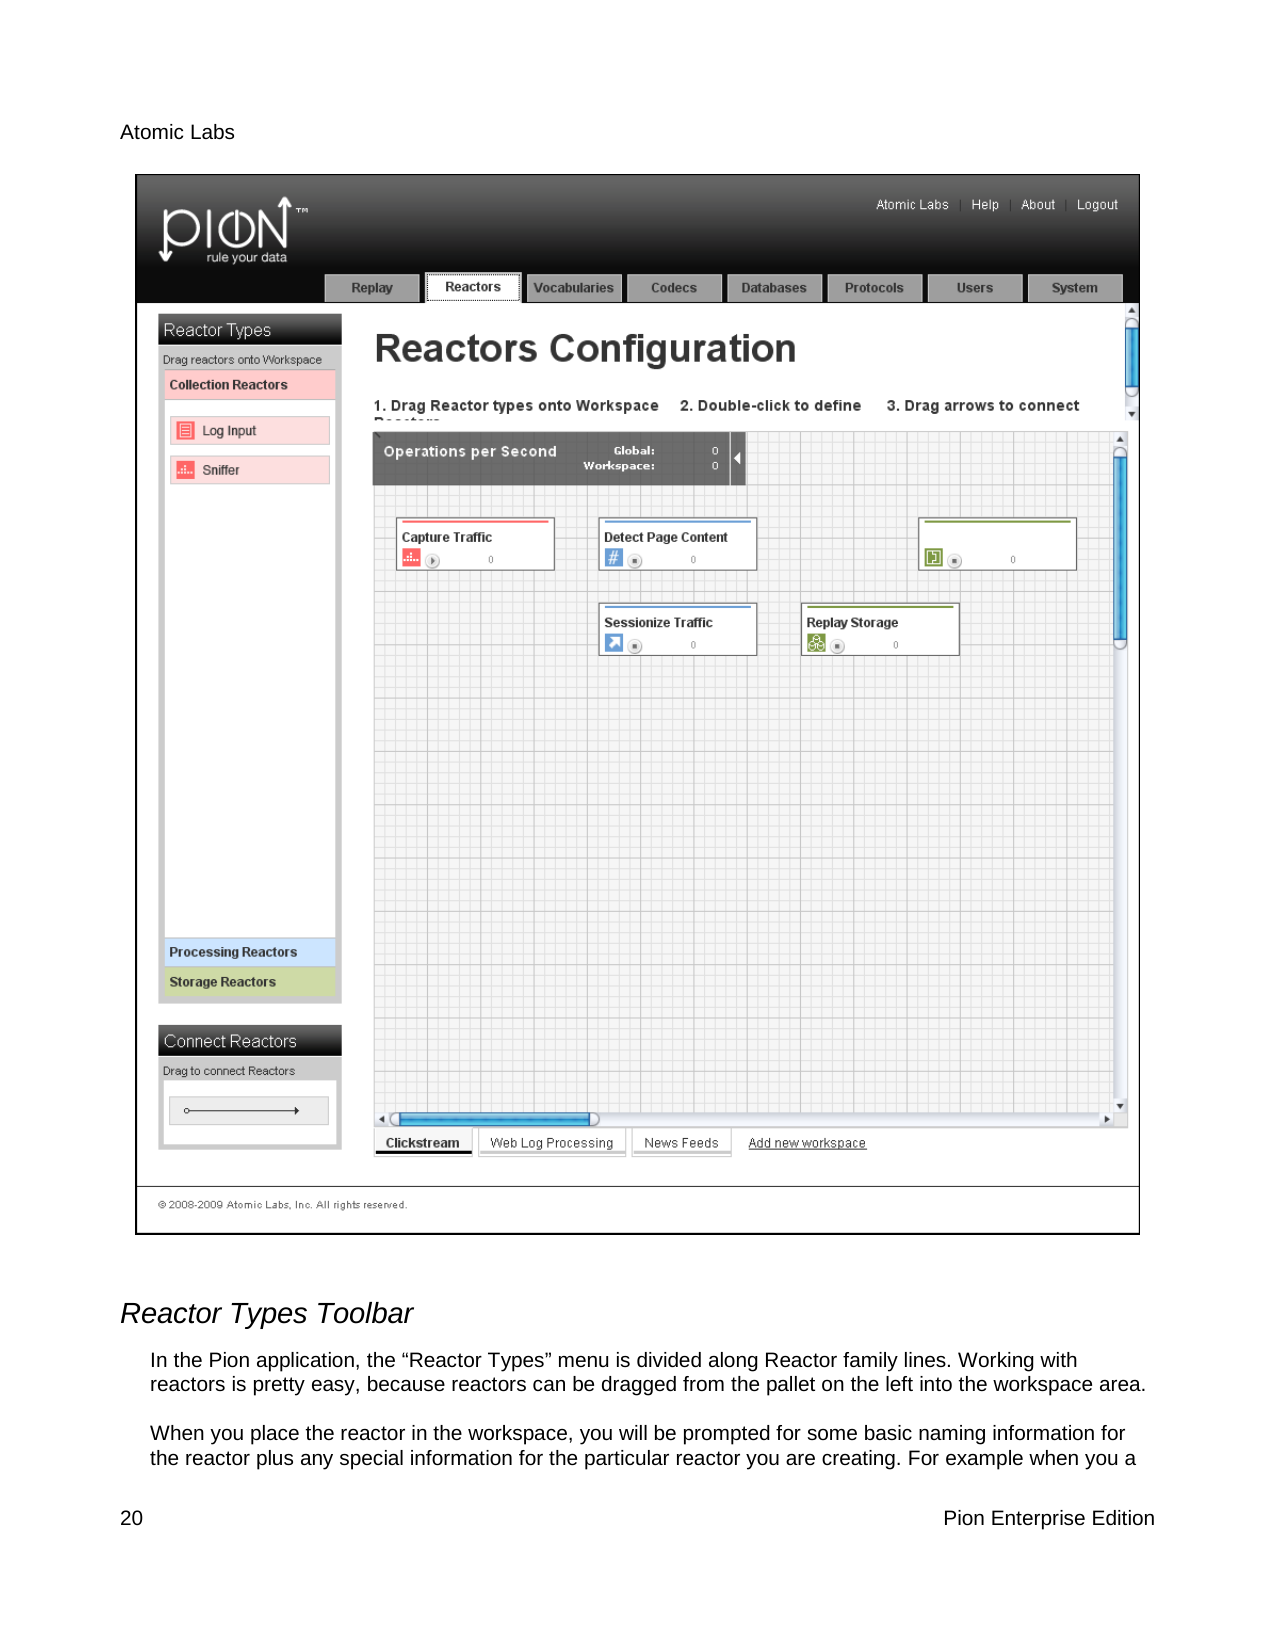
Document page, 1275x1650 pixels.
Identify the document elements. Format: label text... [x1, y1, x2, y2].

text In the Pion application, the “Reactor Types” menu is divided along Reactor family lines. Working with reactors is pretty easy, because reactors can be dragged from the pallet on the left into the workspace area. [150, 1348, 1155, 1396]
text When you place the reactor in the workspace, you will be prompted for some basic naming information for the reactor plus any special information for the particular reactor you are creating. For example when you a [150, 1421, 1155, 1469]
subtitle Reactor Types Toolbar [120, 1296, 1155, 1329]
picture [135, 174, 1140, 1235]
